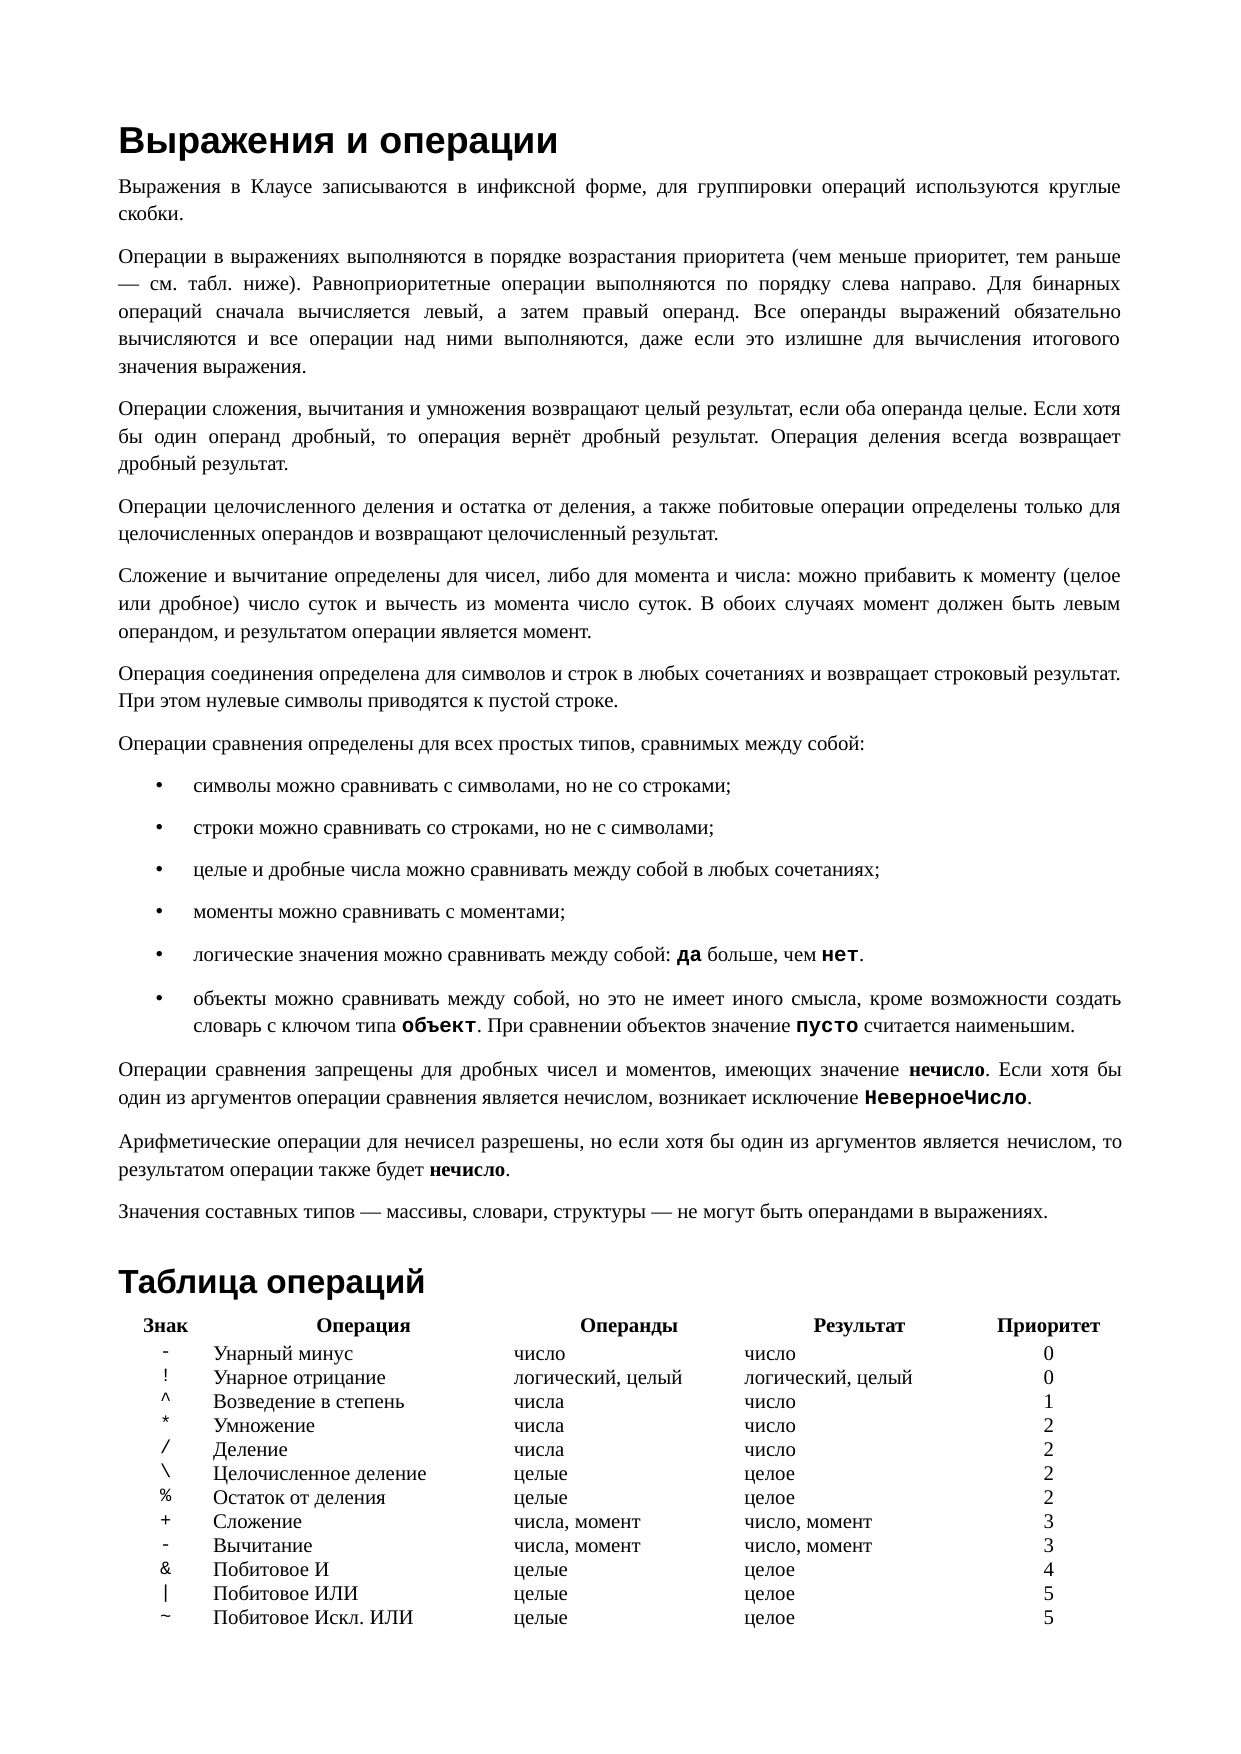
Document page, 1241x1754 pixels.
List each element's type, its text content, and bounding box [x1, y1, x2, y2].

table_cell число, момент [744, 1509, 974, 1533]
table_cell 0 [975, 1365, 1122, 1389]
table_cell число [744, 1437, 974, 1461]
table_cell целые [514, 1461, 744, 1485]
table_cell целое [744, 1581, 974, 1605]
table_cell Унарный минус [213, 1341, 514, 1364]
table_header Результат [744, 1313, 974, 1341]
table_cell 5 [975, 1605, 1122, 1629]
table_cell целые [514, 1581, 744, 1605]
table_cell 5 [975, 1581, 1122, 1605]
text Операции сложения, вычитания и умножения возвращают целый результат, если оба операнда целые. Если хотя бы один операнд дробный, то операция вернёт дробный результат. Операция деления всегда возвращает дробный результат. [118, 396, 1122, 475]
table_cell + [118, 1509, 213, 1533]
list строки можно сравнивать со строками, но не с символами; [156, 815, 1122, 839]
table_cell Побитовое Искл. ИЛИ [213, 1605, 514, 1629]
table_cell Возведение в степень [213, 1389, 514, 1413]
table_cell числа, момент [514, 1533, 744, 1557]
table_cell Остаток от деления [213, 1485, 514, 1509]
table_header Приоритет [975, 1313, 1122, 1341]
table_cell Побитовое И [213, 1557, 514, 1581]
table_cell числа [514, 1437, 744, 1461]
table_cell 3 [975, 1509, 1122, 1533]
table_cell 2 [975, 1437, 1122, 1461]
text Операции сравнения определены для всех простых типов, сравнимых между собой: [118, 731, 1122, 754]
table_cell число [744, 1341, 974, 1364]
table_cell % [118, 1485, 213, 1509]
table_cell - [118, 1533, 213, 1557]
text Операции сравнения запрещены для дробных чисел и моментов, имеющих значение нечисло. Если хотя бы один из аргументов операции сравнения является нечислом, возникает исключение НеверноеЧисло. [118, 1057, 1122, 1111]
table_cell целое [744, 1605, 974, 1629]
table_cell 0 [975, 1341, 1122, 1364]
table_cell Умножение [213, 1413, 514, 1437]
table_cell Целочисленное деление [213, 1461, 514, 1485]
table_cell & [118, 1557, 213, 1581]
table_header Операнды [514, 1313, 744, 1341]
table_cell \ [118, 1461, 213, 1485]
table_header Операция [213, 1313, 514, 1341]
table_cell число [744, 1389, 974, 1413]
table_cell числа, момент [514, 1509, 744, 1533]
table_cell ! [118, 1365, 213, 1389]
text Значения составных типов — массивы, словари, структуры — не могут быть операндами в выражениях. [118, 1199, 1122, 1223]
table_cell Вычитание [213, 1533, 514, 1557]
table_cell - [118, 1341, 213, 1364]
table_cell 4 [975, 1557, 1122, 1581]
table_cell 1 [975, 1389, 1122, 1413]
table_cell Унарное отрицание [213, 1365, 514, 1389]
text Операции целочисленного деления и остатка от деления, а также побитовые операции определены только для целочисленных операндов и возвращают целочисленный результат. [118, 493, 1122, 545]
table_cell логический, целый [744, 1365, 974, 1389]
table_cell числа [514, 1389, 744, 1413]
table_cell целые [514, 1485, 744, 1509]
table_header Знак [118, 1313, 213, 1341]
list целые и дробные числа можно сравнивать между собой в любых сочетаниях; [156, 857, 1122, 881]
table_cell | [118, 1581, 213, 1605]
list логические значения можно сравнивать между собой: да больше, чем нет. [156, 941, 1122, 967]
text Выражения в Клаусе записываются в инфиксной форме, для группировки операций используются круглые скобки. [118, 174, 1122, 225]
table_cell целые [514, 1605, 744, 1629]
table_cell логический, целый [514, 1365, 744, 1389]
table_cell число, момент [744, 1533, 974, 1557]
table_cell целое [744, 1485, 974, 1509]
text Арифметические операции для нечисел разрешены, но если хотя бы один из аргументов является нечислом, то результатом операции также будет нечисло. [118, 1129, 1122, 1181]
table_cell ^ [118, 1389, 213, 1413]
table_cell Сложение [213, 1509, 514, 1533]
table_cell число [744, 1413, 974, 1437]
list символы можно сравнивать с символами, но не со строками; [156, 773, 1122, 797]
text Операция соединения определена для символов и строк в любых сочетаниях и возвращает строковый результат. При этом нулевые символы приводятся к пустой строке. [118, 661, 1122, 712]
table_cell число [514, 1341, 744, 1364]
table_cell Побитовое ИЛИ [213, 1581, 514, 1605]
table_cell 3 [975, 1533, 1122, 1557]
table_cell целое [744, 1461, 974, 1485]
subtitle Выражения и операции [118, 118, 1122, 161]
table_cell целые [514, 1557, 744, 1581]
list моменты можно сравнивать с моментами; [156, 899, 1122, 923]
table_cell * [118, 1413, 213, 1437]
table_cell ~ [118, 1605, 213, 1629]
table_cell целое [744, 1557, 974, 1581]
text Операции в выражениях выполняются в порядке возрастания приоритета (чем меньше приоритет, тем раньше — см. табл. ниже). Равноприоритетные операции выполняются по порядку слева направо. Для бинарных операций сначала вычисляется левый, а затем правый операнд. Все операнды выражений обязательно вычисляются и все операции над ними выполняются, даже если это излишне для вычисления итогового значения выражения. [118, 243, 1122, 378]
text Сложение и вычитание определены для чисел, либо для момента и числа: можно прибавить к моменту (целое или дробное) число суток и вычесть из момента число суток. В обоих случаях момент должен быть левым операндом, и результатом операции является момент. [118, 563, 1122, 643]
subtitle Таблица операций [118, 1262, 1122, 1300]
list объекты можно сравнивать между собой, но это не имеет иного смысла, кроме возможности создать словарь с ключом типа объект. При сравнении объектов значение пусто считается наименьшим. [156, 986, 1122, 1039]
table_cell / [118, 1437, 213, 1461]
table_cell Деление [213, 1437, 514, 1461]
table_cell 2 [975, 1413, 1122, 1437]
table_cell числа [514, 1413, 744, 1437]
table_cell 2 [975, 1461, 1122, 1485]
table_cell 2 [975, 1485, 1122, 1509]
